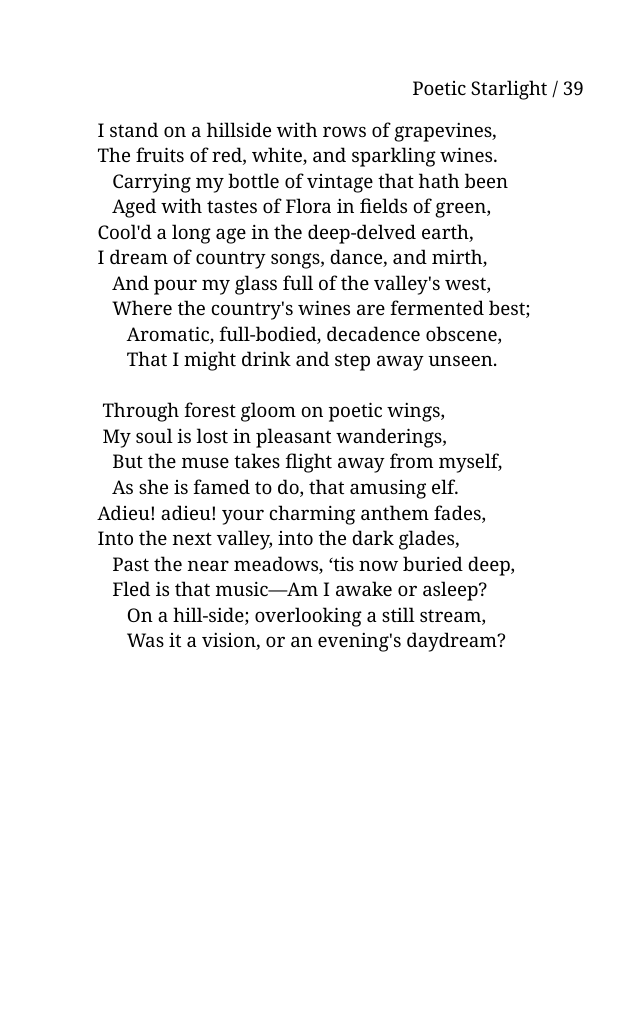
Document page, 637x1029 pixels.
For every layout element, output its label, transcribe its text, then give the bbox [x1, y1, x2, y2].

text Past the near meadows, ‘tis now buried deep, [97, 551, 583, 576]
text As she is famed to do, that amusing elf. [97, 474, 583, 500]
text The fruits of red, white, and sparkling wines. [97, 143, 583, 168]
text Carrying my bottle of vintage that hath been [97, 168, 583, 194]
text Through forest gloom on poetic wings, [97, 398, 583, 423]
text Was it a vision, or an evening's daydream? [97, 627, 583, 653]
text Aromatic, full-bodied, decadence obscene, [97, 321, 583, 347]
text On a hill-side; overlooking a still stream, [97, 602, 583, 627]
text But the muse takes flight away from myself, [97, 449, 583, 474]
text I stand on a hillside with rows of grapevines, [97, 117, 583, 143]
text Aged with tastes of Flora in fields of green, [97, 194, 583, 219]
text My soul is lost in pleasant wanderings, [97, 423, 583, 449]
text And pour my glass full of the valley's west, [97, 270, 583, 296]
text Fled is that music—Am I awake or asleep? [97, 576, 583, 602]
text I dream of country songs, dance, and mirth, [97, 245, 583, 270]
text Cool'd a long age in the deep-delved earth, [97, 219, 583, 245]
text That I might drink and step away unseen. [97, 347, 583, 372]
text Adieu! adieu! your charming anthem fades, [97, 500, 583, 525]
text Where the country's wines are fermented best; [97, 296, 583, 321]
text Into the next valley, into the dark glades, [97, 525, 583, 551]
